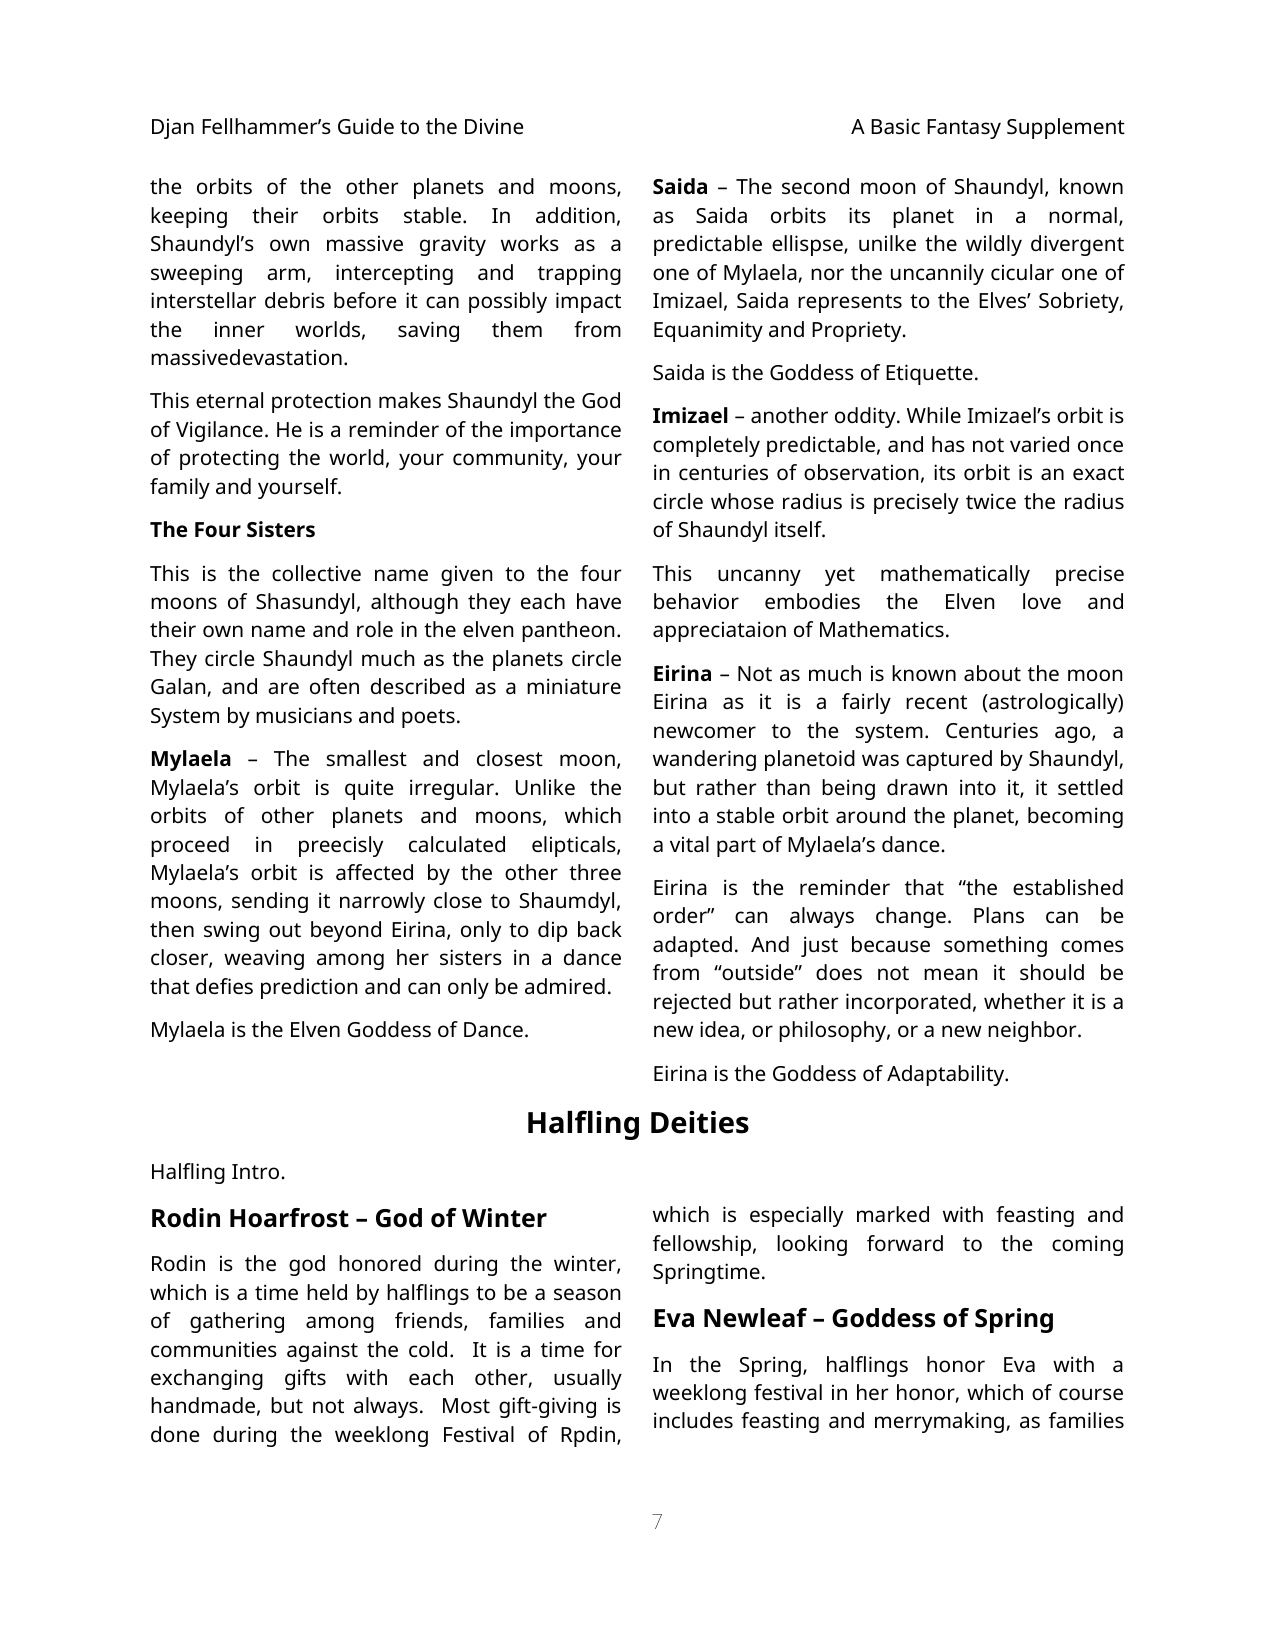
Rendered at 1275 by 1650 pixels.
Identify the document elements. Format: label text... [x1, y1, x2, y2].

text This eternal protection makes Shaundyl the God of Vigilance. He is a reminder of the importance of protecting the world, your community, your family and yourself. [150, 387, 622, 500]
text Rodin is the god honored during the winter, which is a time held by halflings to be a season of gathering among friends, families and communities against the cold. It is a time for exchanging gifts with each other, usually handmade, but not always. Most gift-giving is done during the weeklong Festival of Rpdin, [150, 1249, 622, 1448]
text the orbits of the other planets and moons, keeping their orbits stable. In addition, Shaundyl’s own massive gravity works as a sweeping arm, intercepting and trapping interstellar debris before it can possibly impact the inner worlds, saving them from massivedevastation. [150, 172, 622, 372]
text Eva Newleaf – Goddess of Spring [652, 1301, 1125, 1335]
text Halfling Deities [150, 1102, 1125, 1142]
text The Four Sisters [150, 515, 622, 544]
text Rodin Hoarfrost – God of Winter [150, 1200, 622, 1234]
text Eirina – Not as much is known about the moon Eirina as it is a fairly recent (astrologically) newcomer to the system. Centuries ago, a wandering planetoid was captured by Shaundyl, but rather than being drawn into it, it settled into a stable orbit around the planet, becoming a vital part of Mylaela’s dance. [652, 659, 1125, 858]
text Saida is the Goddess of Etiquette. [652, 358, 1125, 387]
text Mylaela – The smallest and closest moon, Mylaela’s orbit is quite irregular. Unlike the orbits of other planets and moons, which proceed in preecisly calculated elipticals, Mylaela’s orbit is affected by the other three moons, sending it narrowly close to Shaumdyl, then swing out beyond Eirina, only to dip back closer, weaving among her sisters in a dance that defies prediction and can only be admired. [150, 744, 622, 1000]
text Eirina is the Goddess of Adaptability. [652, 1059, 1125, 1087]
text Halfling Intro. [150, 1157, 1125, 1185]
text Mylaela is the Elven Goddess of Dance. [150, 1015, 622, 1044]
text Saida – The second moon of Shaundyl, known as Saida orbits its planet in a normal, predictable ellispse, unilke the wildly divergent one of Mylaela, nor the uncannily cicular one of Imizael, Saida represents to the Elves’ Sobriety, Equanimity and Propriety. [652, 172, 1125, 343]
text Imizael – another oddity. While Imizael’s orbit is completely predictable, and has not varied once in centuries of observation, its orbit is an exact circle whose radius is precisely twice the radius of Shaundyl itself. [652, 402, 1125, 544]
text This uncanny yet mathematically precise behavior embodies the Elven love and appreciataion of Mathematics. [652, 559, 1125, 644]
text Eirina is the reminder that “the established order” can always change. Plans can be adapted. And just because something comes from “outside” does not mean it should be rejected but rather incorporated, whether it is a new idea, or philosophy, or a new neighbor. [652, 873, 1125, 1044]
text which is especially marked with feasting and fellowship, looking forward to the coming Springtime. [652, 1200, 1125, 1286]
text This is the collective name given to the four moons of Shasundyl, although they each have their own name and role in the elven pantheon. They circle Shaundyl much as the planets circle Galan, and are often described as a miniature System by musicians and poets. [150, 559, 622, 729]
text In the Spring, halflings honor Eva with a weeklong festival in her honor, which of course includes feasting and merrymaking, as families [652, 1350, 1125, 1435]
